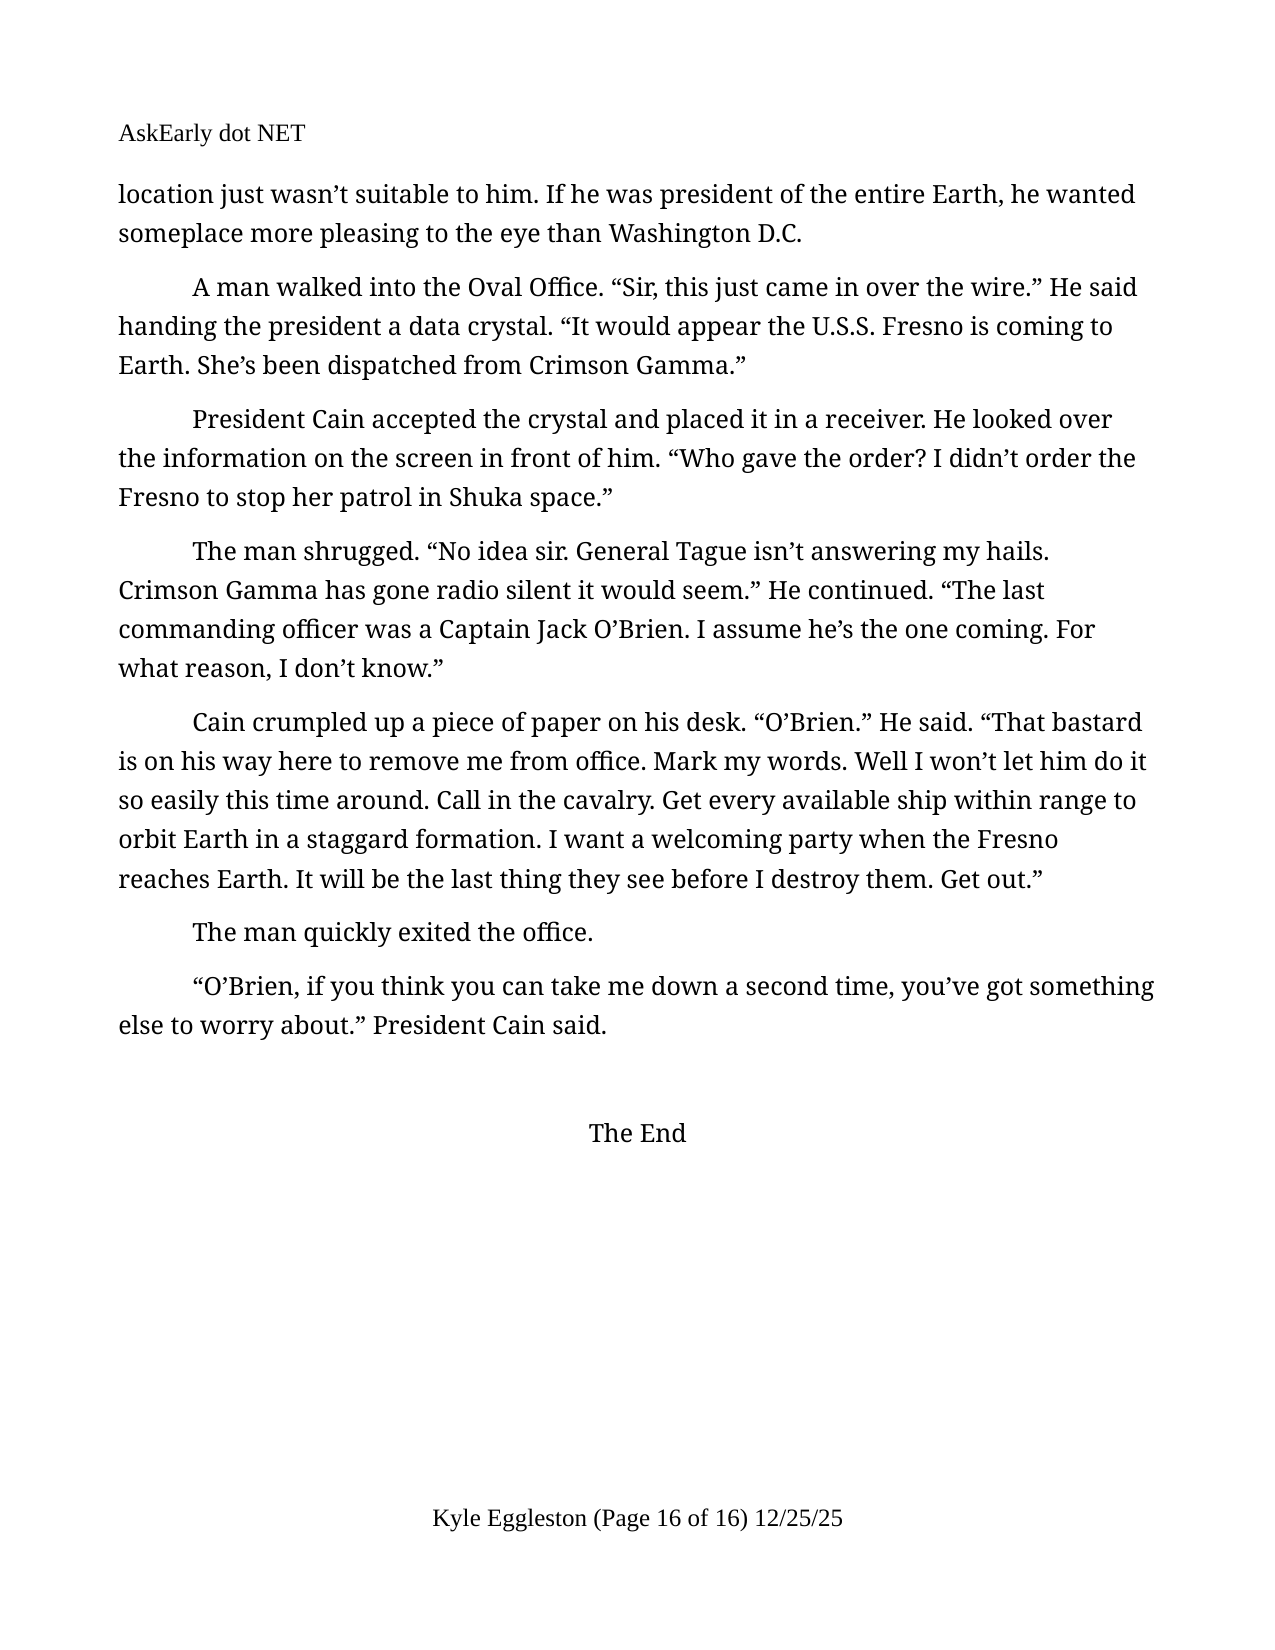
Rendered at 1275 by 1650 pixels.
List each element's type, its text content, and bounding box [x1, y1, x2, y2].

text location just wasn’t suitable to him. If he was president of the entire Earth, he wanted someplace more pleasing to the eye than Washington D.C. [118, 176, 1157, 249]
text President Cain accepted the crystal and placed it in a receiver. He looked over the information on the screen in front of him. “Who gave the order? I didn’t order the Fresno to stop her patrol in Shuka space.” [118, 401, 1157, 514]
text A man walked into the Oval Office. “Sir, this just came in over the wire.” He said handing the president a data crystal. “It would appear the U.S.S. Fresno is coming to Earth. She’s been dispatched from Crimson Gamma.” [118, 269, 1157, 382]
text The man quickly exited the office. [118, 915, 1157, 949]
text The End [118, 1116, 1157, 1149]
text The man shrugged. “No idea sir. General Tague isn’t answering my hails. Crimson Gamma has gone radio silent it would seem.” He continued. “The last commanding officer was a Captain Jack O’Brien. I assume he’s the one coming. For what reason, I don’t know.” [118, 533, 1157, 685]
text Cain crumpled up a piece of paper on his desk. “O’Brien.” He said. “That bastard is on his way here to remove me from office. Mark my words. Well I won’t let him do it so easily this time around. Call in the cavalry. Get every available ship within range to orbit Earth in a staggard formation. I want a welcoming party when the Fresno reaches Earth. It will be the last thing they see before I destroy them. Get out.” [118, 705, 1157, 895]
text “O’Brien, if you think you can take me down a second time, you’ve got something else to worry about.” President Cain said. [118, 969, 1157, 1042]
